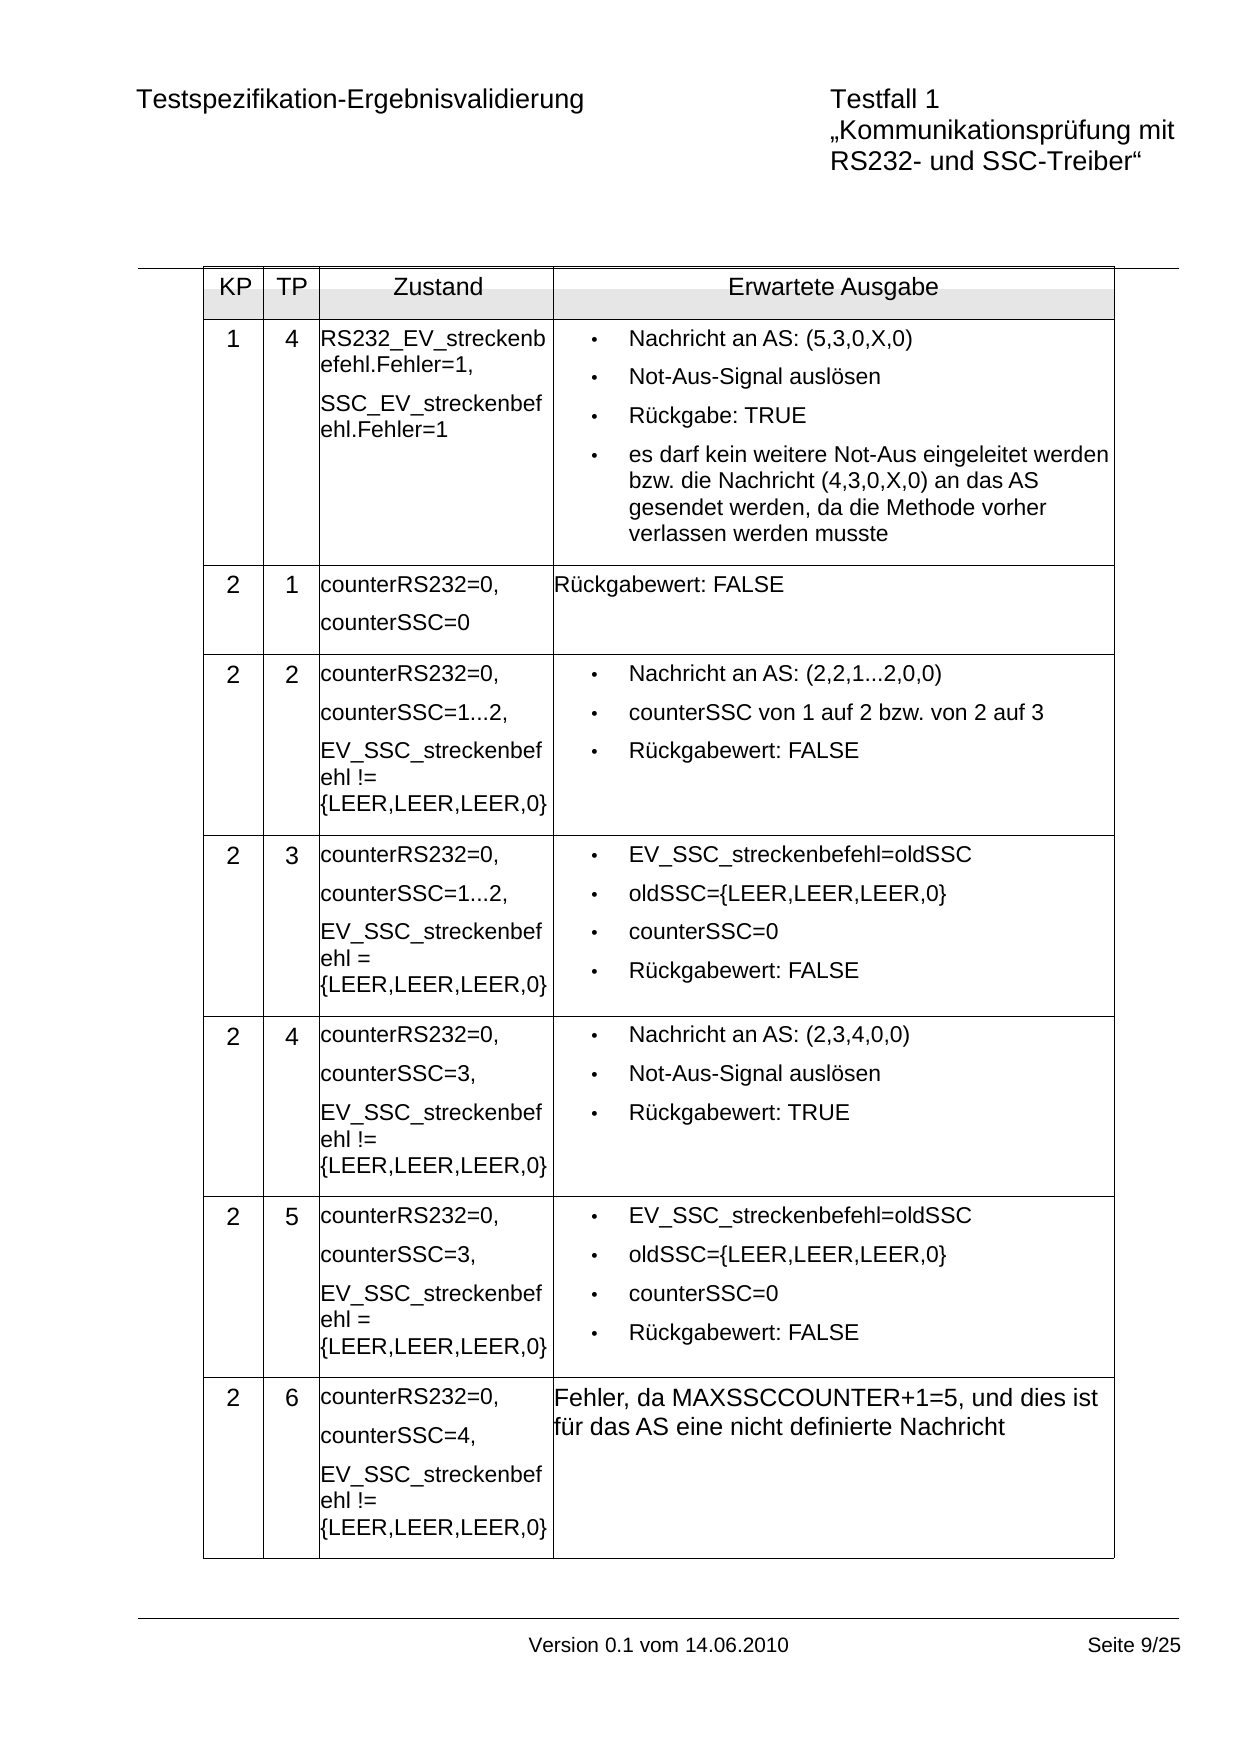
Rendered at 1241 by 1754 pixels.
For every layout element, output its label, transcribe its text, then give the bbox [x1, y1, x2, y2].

table_cell counterRS232=0, counterSSC=3, EV_SSC_streckenbefehl = {LEER,LEER,LEER,0} [320, 1197, 553, 1377]
table_cell Nachricht an AS: (2,3,4,0,0) Not-Aus-Signal auslösen Rückgabewert: TRUE [554, 1017, 1114, 1196]
table_cell RS232_EV_streckenbefehl.Fehler=1, SSC_EV_streckenbefehl.Fehler=1 [320, 320, 553, 565]
table_header Erwartete Ausgabe [554, 289, 1114, 319]
table_cell Nachricht an AS: (5,3,0,X,0) Not-Aus-Signal auslösen Rückgabe: TRUE es darf kein weitere Not-Aus eingeleitet werden bzw. die Nachricht (4,3,0,X,0) an das AS gesendet werden, da die Methode vorher verlassen werden musste [554, 320, 1114, 565]
table_cell Rückgabewert: FALSE [554, 566, 1114, 654]
table_cell 6 [264, 1378, 319, 1558]
table_cell EV_SSC_streckenbefehl=oldSSC oldSSC={LEER,LEER,LEER,0} counterSSC=0 Rückgabewert: FALSE [554, 836, 1114, 1016]
table_cell 3 [264, 836, 319, 1016]
table_cell counterRS232=0, counterSSC=1...2, EV_SSC_streckenbefehl != {LEER,LEER,LEER,0} [320, 655, 553, 835]
table_cell EV_SSC_streckenbefehl=oldSSC oldSSC={LEER,LEER,LEER,0} counterSSC=0 Rückgabewert: FALSE [554, 1197, 1114, 1377]
table_cell counterRS232=0, counterSSC=1...2, EV_SSC_streckenbefehl = {LEER,LEER,LEER,0} [320, 836, 553, 1016]
table_cell 2 [204, 1378, 263, 1558]
table_cell Nachricht an AS: (2,2,1...2,0,0) counterSSC von 1 auf 2 bzw. von 2 auf 3 Rückgabewert: FALSE [554, 655, 1114, 835]
table_cell 5 [264, 1197, 319, 1377]
table_header KP [204, 289, 263, 319]
table_cell 2 [204, 655, 263, 835]
table_cell 1 [264, 566, 319, 654]
table_cell 2 [204, 836, 263, 1016]
table_cell counterRS232=0, counterSSC=3, EV_SSC_streckenbefehl != {LEER,LEER,LEER,0} [320, 1017, 553, 1196]
table_cell 2 [204, 1197, 263, 1377]
table_cell 4 [264, 320, 319, 565]
table_cell Fehler, da MAXSSCCOUNTER+1=5, und dies ist für das AS eine nicht definierte Nachricht [554, 1378, 1114, 1558]
table_cell 2 [204, 566, 263, 654]
table_cell 4 [264, 1017, 319, 1196]
table_cell 2 [264, 655, 319, 835]
table_cell counterRS232=0, counterSSC=4, EV_SSC_streckenbefehl != {LEER,LEER,LEER,0} [320, 1378, 553, 1558]
table_header Zustand [320, 289, 553, 319]
table_cell 2 [204, 1017, 263, 1196]
table_cell counterRS232=0, counterSSC=0 [320, 566, 553, 654]
table_cell 1 [204, 320, 263, 565]
table_header TP [264, 289, 319, 319]
